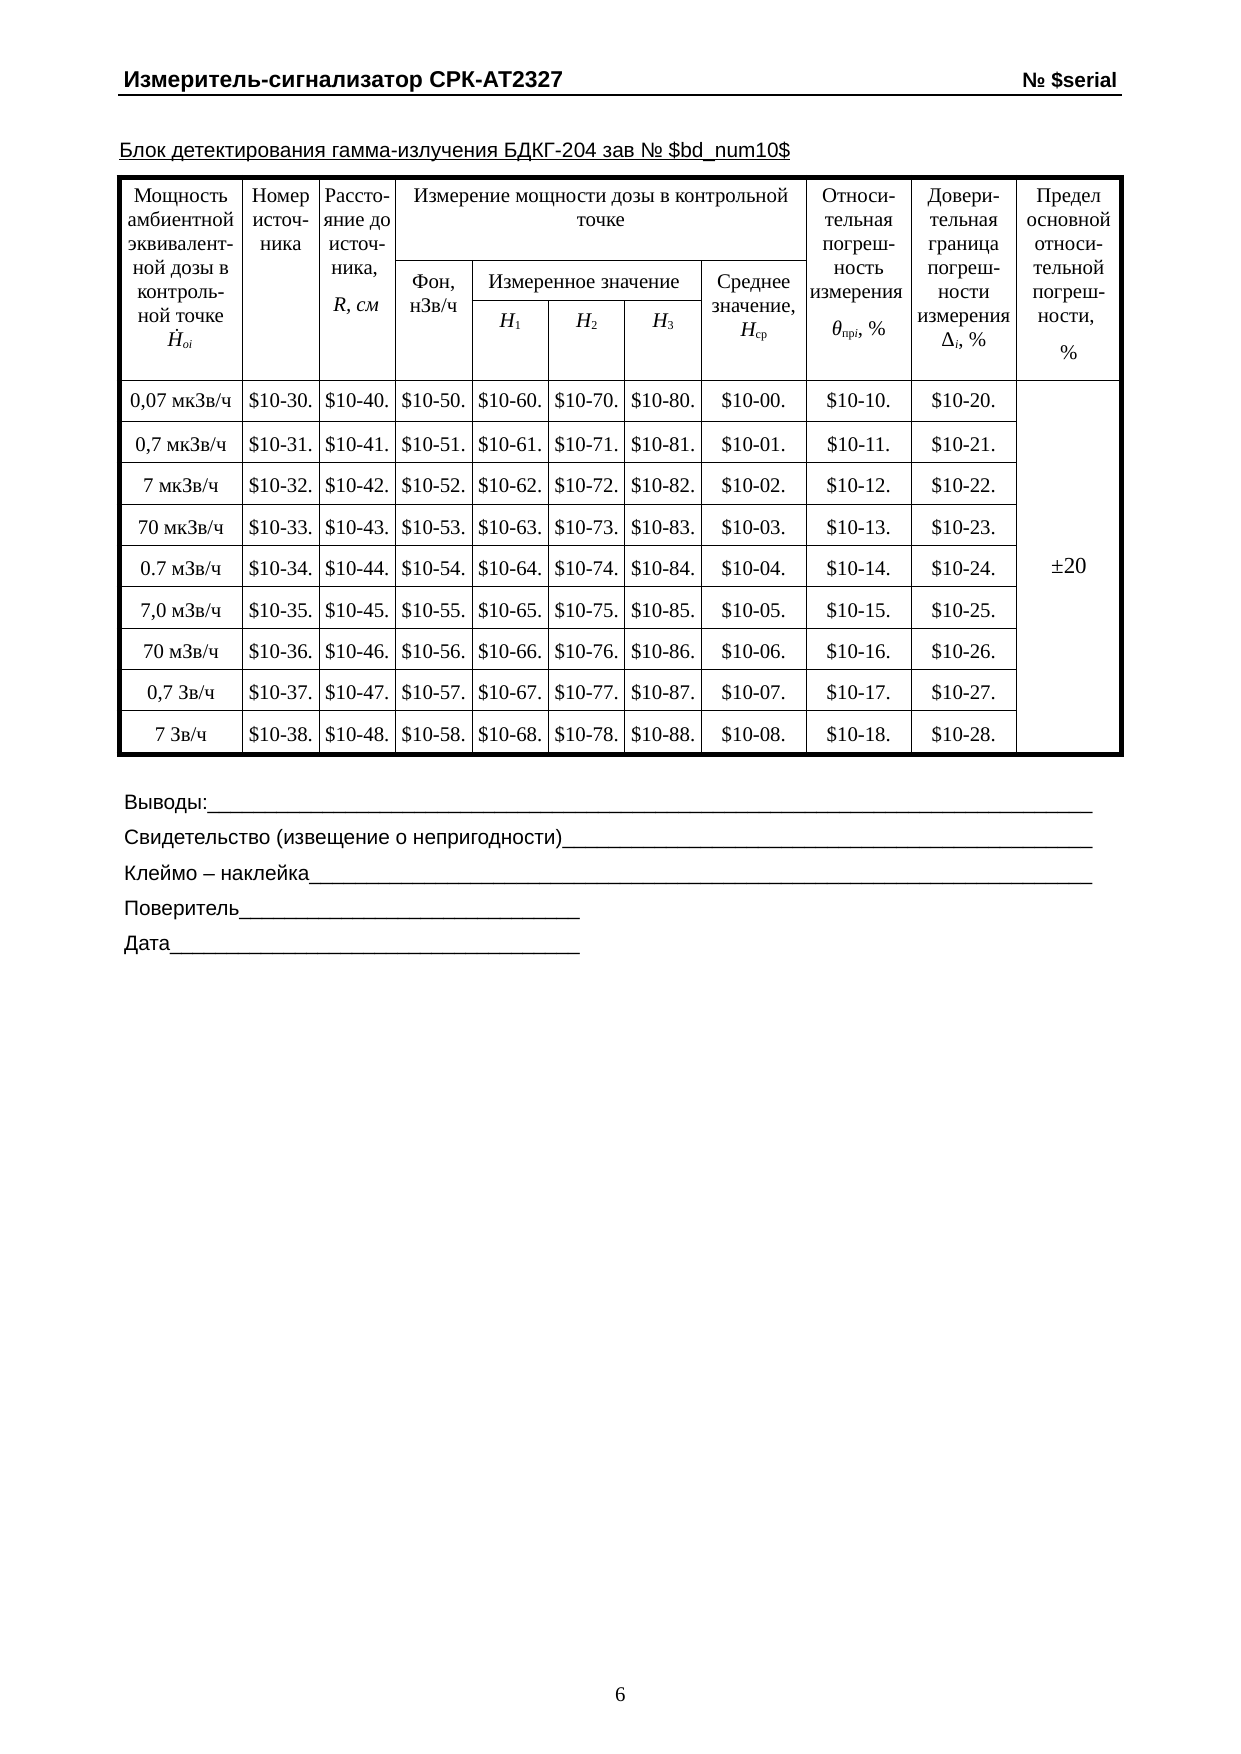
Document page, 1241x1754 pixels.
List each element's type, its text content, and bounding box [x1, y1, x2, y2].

table_header Выводы: [118, 784, 1122, 819]
table_cell $10-85. [625, 587, 701, 628]
table_cell $10-28. [912, 711, 1016, 752]
table_cell Среднее значение, Hср [702, 261, 806, 379]
table_cell $10-83. [625, 505, 701, 545]
table_cell Измеренное значение [473, 261, 701, 300]
table_cell $10-74. [549, 546, 624, 586]
table_cell $10-57. [396, 670, 472, 710]
table_cell $10-10. [807, 381, 911, 421]
table_cell $10-05. [702, 587, 806, 628]
table_cell $10-63. [473, 505, 548, 545]
table_cell $10-17. [807, 670, 911, 710]
table_cell H1 [473, 301, 548, 379]
table_cell $10-47. [320, 670, 395, 710]
table_cell $10-45. [320, 587, 395, 628]
table_cell $10-33. [243, 505, 319, 545]
table_cell $10-32. [243, 463, 319, 503]
table_cell $10-76. [549, 629, 624, 669]
table_cell 70 мЗв/ч [122, 629, 242, 669]
table_cell $10-08. [702, 711, 806, 752]
table_cell $10-44. [320, 546, 395, 586]
table_cell $10-73. [549, 505, 624, 545]
table_cell $10-41. [320, 422, 395, 462]
table_cell $10-21. [912, 422, 1016, 462]
table_cell $10-40. [320, 381, 395, 421]
table_cell Довери-тельная граница погреш-ности измерения Δi, % [912, 180, 1016, 379]
table_cell $10-50. [396, 381, 472, 421]
table_cell $10-20. [912, 381, 1016, 421]
table_cell Свидетельство (извещение о непригодности) [118, 819, 1122, 854]
table_cell $10-61. [473, 422, 548, 462]
table_cell 0.7 мЗв/ч [122, 546, 242, 586]
table_cell $10-16. [807, 629, 911, 669]
table_cell $10-43. [320, 505, 395, 545]
table_cell Номер источ-ника [243, 180, 319, 379]
table_cell $10-35. [243, 587, 319, 628]
table_cell $10-52. [396, 463, 472, 503]
table_header Блок детектирования гамма-излучения БДКГ-204 зав № $bd_num10$ [119, 126, 1121, 175]
table_cell $10-51. [396, 422, 472, 462]
table_cell $10-86. [625, 629, 701, 669]
table_cell 7,0 мЗв/ч [122, 587, 242, 628]
table_cell $10-15. [807, 587, 911, 628]
table_cell H2 [549, 301, 624, 379]
table_cell $10-53. [396, 505, 472, 545]
table_cell $10-23. [912, 505, 1016, 545]
table_cell $10-64. [473, 546, 548, 586]
table_cell $10-03. [702, 505, 806, 545]
table_cell $10-38. [243, 711, 319, 752]
table_cell 0,7 мкЗв/ч [122, 422, 242, 462]
table_cell $10-46. [320, 629, 395, 669]
table_cell Поверитель [118, 890, 1122, 925]
table_cell $10-26. [912, 629, 1016, 669]
table_cell Относи-тельная погреш-ность измерения θпрi, % [807, 180, 911, 379]
table_cell Дата [118, 925, 1122, 961]
table_cell H3 [625, 301, 701, 379]
table_cell $10-27. [912, 670, 1016, 710]
table_cell $10-67. [473, 670, 548, 710]
table_cell $10-66. [473, 629, 548, 669]
table_cell Фон, нЗв/ч [396, 261, 472, 379]
table_cell $10-81. [625, 422, 701, 462]
table_cell $10-56. [396, 629, 472, 669]
table_cell $10-75. [549, 587, 624, 628]
table_cell $10-18. [807, 711, 911, 752]
table_cell $10-58. [396, 711, 472, 752]
table_cell $10-31. [243, 422, 319, 462]
table_cell $10-37. [243, 670, 319, 710]
table_cell $10-72. [549, 463, 624, 503]
table_cell $10-78. [549, 711, 624, 752]
table_cell $10-07. [702, 670, 806, 710]
table_cell $10-55. [396, 587, 472, 628]
table_cell $10-70. [549, 381, 624, 421]
table_cell $10-87. [625, 670, 701, 710]
table_cell $10-25. [912, 587, 1016, 628]
table_cell $10-48. [320, 711, 395, 752]
table_cell $10-12. [807, 463, 911, 503]
table_cell $10-82. [625, 463, 701, 503]
table_cell $10-06. [702, 629, 806, 669]
table_cell 0,07 мкЗв/ч [122, 381, 242, 421]
table_cell $10-77. [549, 670, 624, 710]
table_cell $10-80. [625, 381, 701, 421]
table_cell $10-24. [912, 546, 1016, 586]
table_cell $10-30. [243, 381, 319, 421]
table_cell Клеймо – наклейка [118, 855, 1122, 890]
table_cell Рассто-яние до источ-ника, R, см [320, 180, 395, 379]
table_cell $10-62. [473, 463, 548, 503]
table_cell $10-14. [807, 546, 911, 586]
table_cell $10-11. [807, 422, 911, 462]
table_cell $10-36. [243, 629, 319, 669]
table_cell $10-13. [807, 505, 911, 545]
table_cell $10-01. [702, 422, 806, 462]
table_cell 70 мкЗв/ч [122, 505, 242, 545]
table_cell $10-65. [473, 587, 548, 628]
table_cell $10-84. [625, 546, 701, 586]
table_cell $10-34. [243, 546, 319, 586]
table_cell $10-60. [473, 381, 548, 421]
table_cell $10-02. [702, 463, 806, 503]
table_cell $10-68. [473, 711, 548, 752]
table_cell $10-54. [396, 546, 472, 586]
table_cell 0,7 Зв/ч [122, 670, 242, 710]
table_cell $10-71. [549, 422, 624, 462]
table_cell ±20 [1017, 381, 1119, 752]
table_cell Мощность амбиентной эквивалент-ной дозы в контроль-ной точке Ḣoi [122, 180, 242, 379]
table_cell 7 Зв/ч [122, 711, 242, 752]
table_cell 7 мкЗв/ч [122, 463, 242, 503]
table_cell $10-88. [625, 711, 701, 752]
table_cell $10-00. [702, 381, 806, 421]
table_cell $10-04. [702, 546, 806, 586]
table_cell $10-22. [912, 463, 1016, 503]
table_cell $10-42. [320, 463, 395, 503]
table_cell Предел основной относи-тельной погреш-ности, % [1017, 180, 1119, 379]
table_cell Измерение мощности дозы в контрольной точке [396, 180, 806, 260]
